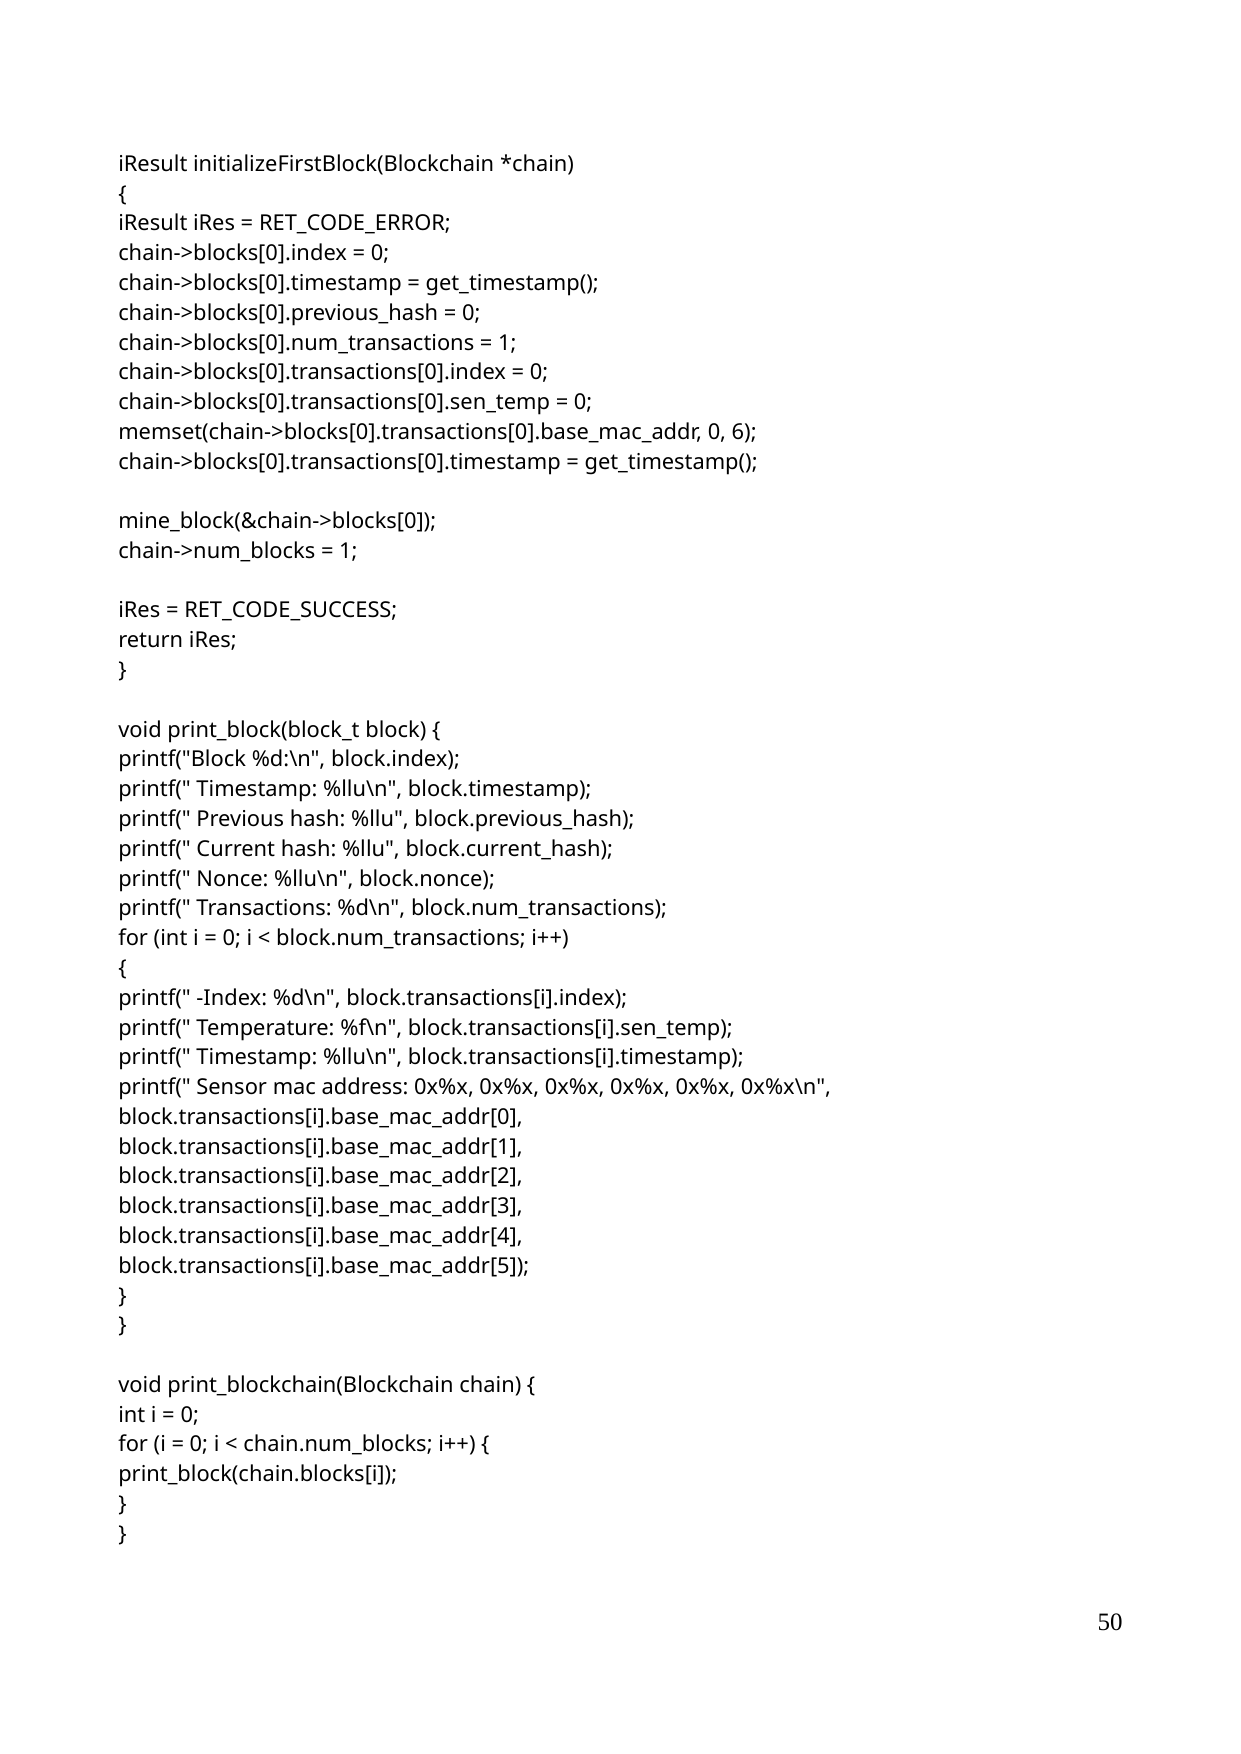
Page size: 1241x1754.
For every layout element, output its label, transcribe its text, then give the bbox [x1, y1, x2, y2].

text chain->blocks[0].num_transactions = 1; [118, 327, 1122, 356]
text printf(" Sensor mac address: 0x%x, 0x%x, 0x%x, 0x%x, 0x%x, 0x%x\n", [118, 1071, 1122, 1101]
text void print_block(block_t block) { [118, 713, 1122, 743]
text { [118, 952, 1122, 982]
text chain->blocks[0].transactions[0].timestamp = get_timestamp(); [118, 446, 1122, 476]
text int i = 0; [118, 1399, 1122, 1428]
text for (i = 0; i < chain.num_blocks; i++) { [118, 1428, 1122, 1458]
text printf(" Timestamp: %llu\n", block.transactions[i].timestamp); [118, 1041, 1122, 1071]
text return iRes; [118, 624, 1122, 654]
text chain->blocks[0].transactions[0].sen_temp = 0; [118, 386, 1122, 416]
text chain->blocks[0].index = 0; [118, 237, 1122, 267]
text iRes = RET_CODE_SUCCESS; [118, 594, 1122, 624]
text } [118, 1309, 1122, 1339]
text for (int i = 0; i < block.num_transactions; i++) [118, 922, 1122, 952]
text chain->blocks[0].timestamp = get_timestamp(); [118, 267, 1122, 297]
text } [118, 1518, 1122, 1548]
text } [118, 654, 1122, 684]
text printf("Block %d:\n", block.index); [118, 743, 1122, 773]
text mine_block(&chain->blocks[0]); [118, 505, 1122, 535]
text printf(" Nonce: %llu\n", block.nonce); [118, 862, 1122, 892]
text printf(" -Index: %d\n", block.transactions[i].index); [118, 982, 1122, 1011]
text iResult iRes = RET_CODE_ERROR; [118, 207, 1122, 237]
text printf(" Current hash: %llu", block.current_hash); [118, 833, 1122, 862]
text block.transactions[i].base_mac_addr[5]); [118, 1250, 1122, 1279]
text printf(" Previous hash: %llu", block.previous_hash); [118, 803, 1122, 833]
text } [118, 1488, 1122, 1518]
text block.transactions[i].base_mac_addr[4], [118, 1220, 1122, 1250]
text memset(chain->blocks[0].transactions[0].base_mac_addr, 0, 6); [118, 416, 1122, 446]
text printf(" Transactions: %d\n", block.num_transactions); [118, 892, 1122, 922]
text block.transactions[i].base_mac_addr[0], [118, 1101, 1122, 1131]
text chain->blocks[0].transactions[0].index = 0; [118, 356, 1122, 386]
text print_block(chain.blocks[i]); [118, 1458, 1122, 1488]
text printf(" Timestamp: %llu\n", block.timestamp); [118, 773, 1122, 803]
text printf(" Temperature: %f\n", block.transactions[i].sen_temp); [118, 1011, 1122, 1041]
text } [118, 1279, 1122, 1309]
text block.transactions[i].base_mac_addr[1], [118, 1131, 1122, 1160]
text void print_blockchain(Blockchain chain) { [118, 1369, 1122, 1399]
text block.transactions[i].base_mac_addr[2], [118, 1160, 1122, 1190]
text chain->blocks[0].previous_hash = 0; [118, 297, 1122, 327]
text { [118, 178, 1122, 207]
text chain->num_blocks = 1; [118, 535, 1122, 565]
text block.transactions[i].base_mac_addr[3], [118, 1190, 1122, 1220]
text iResult initializeFirstBlock(Blockchain *chain) [118, 148, 1122, 178]
